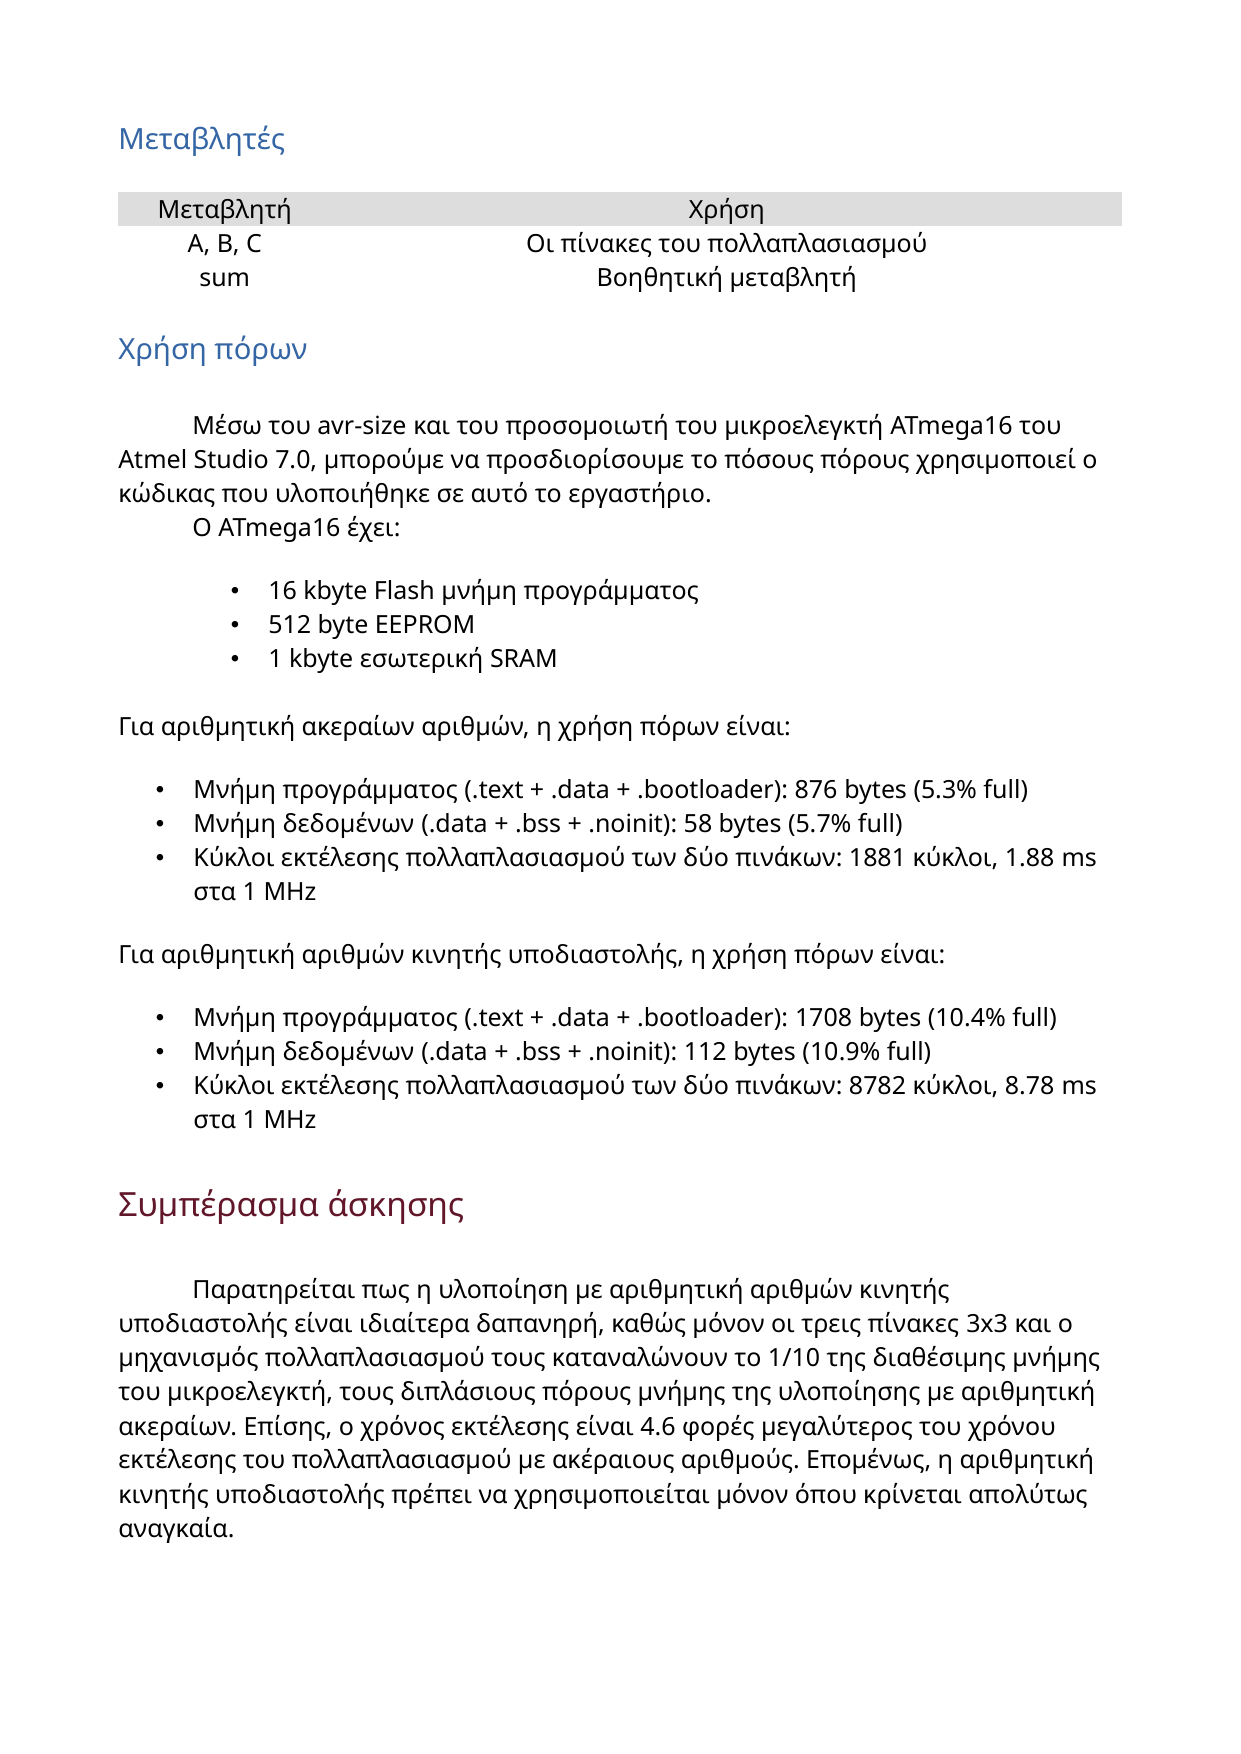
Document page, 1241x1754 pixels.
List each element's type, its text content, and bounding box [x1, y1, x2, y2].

table_header Χρήση [331, 192, 1122, 226]
table_header Μεταβλητή [118, 192, 331, 226]
text Μεταβλητές [118, 118, 1122, 158]
text Για αριθμητική ακεραίων αριθμών, η χρήση πόρων είναι: [118, 709, 1122, 743]
table_cell sum [118, 260, 331, 294]
text Ο ATmega16 έχει: [118, 510, 1122, 544]
table_cell A, B, C [118, 226, 331, 260]
list 512 byte EEPROM [231, 607, 1122, 641]
text Συμπέρασμα άσκησης [118, 1181, 1122, 1226]
text Για αριθμητική αριθμών κινητής υποδιαστολής, η χρήση πόρων είναι: [118, 937, 1122, 971]
text Παρατηρείται πως η υλοποίηση με αριθμητική αριθμών κινητής υποδιαστολής είναι ιδιαίτερα δαπανηρή, καθώς μόνον οι τρεις πίνακες 3x3 και ο μηχανισμός πολλαπλασιασμού τους καταναλώνουν το 1/10 της διαθέσιμης μνήμης του μικροελεγκτή, τους διπλάσιους πόρους μνήμης της υλοποίησης με αριθμητική ακεραίων. Επίσης, ο χρόνος εκτέλεσης είναι 4.6 φορές μεγαλύτερος του χρόνου εκτέλεσης του πολλαπλασιασμού με ακέραιους αριθμούς. Επομένως, η αριθμητική κινητής υποδιαστολής πρέπει να χρησιμοποιείται μόνον όπου κρίνεται απολύτως αναγκαία. [118, 1272, 1122, 1544]
list Κύκλοι εκτέλεσης πολλαπλασιασμού των δύο πινάκων: 8782 κύκλοι, 8.78 ms στα 1 MHz [156, 1067, 1122, 1136]
list Μνήμη δεδομένων (.data + .bss + .noinit): 112 bytes (10.9% full) [156, 1033, 1122, 1067]
table_cell Βοηθητική μεταβλητή [331, 260, 1122, 294]
list 16 kbyte Flash μνήμη προγράμματος [231, 572, 1122, 607]
list Μνήμη προγράμματος (.text + .data + .bootloader): 1708 bytes (10.4% full) [156, 999, 1122, 1033]
list Μνήμη δεδομένων (.data + .bss + .noinit): 58 bytes (5.7% full) [156, 806, 1122, 840]
list Κύκλοι εκτέλεσης πολλαπλασιασμού των δύο πινάκων: 1881 κύκλοι, 1.88 ms στα 1 MHz [156, 840, 1122, 908]
text Μέσω του avr-size και του προσομοιωτή του μικροελεγκτή ATmega16 του Atmel Studio 7.0, μπορούμε να προσδιορίσουμε το πόσους πόρους χρησιμοποιεί ο κώδικας που υλοποιήθηκε σε αυτό το εργαστήριο. [118, 407, 1122, 510]
table_cell Οι πίνακες του πολλαπλασιασμού [331, 226, 1122, 260]
text Χρήση πόρων [118, 328, 1122, 368]
list Μνήμη προγράμματος (.text + .data + .bootloader): 876 bytes (5.3% full) [156, 772, 1122, 806]
list 1 kbyte εσωτερική SRAM [231, 641, 1122, 675]
